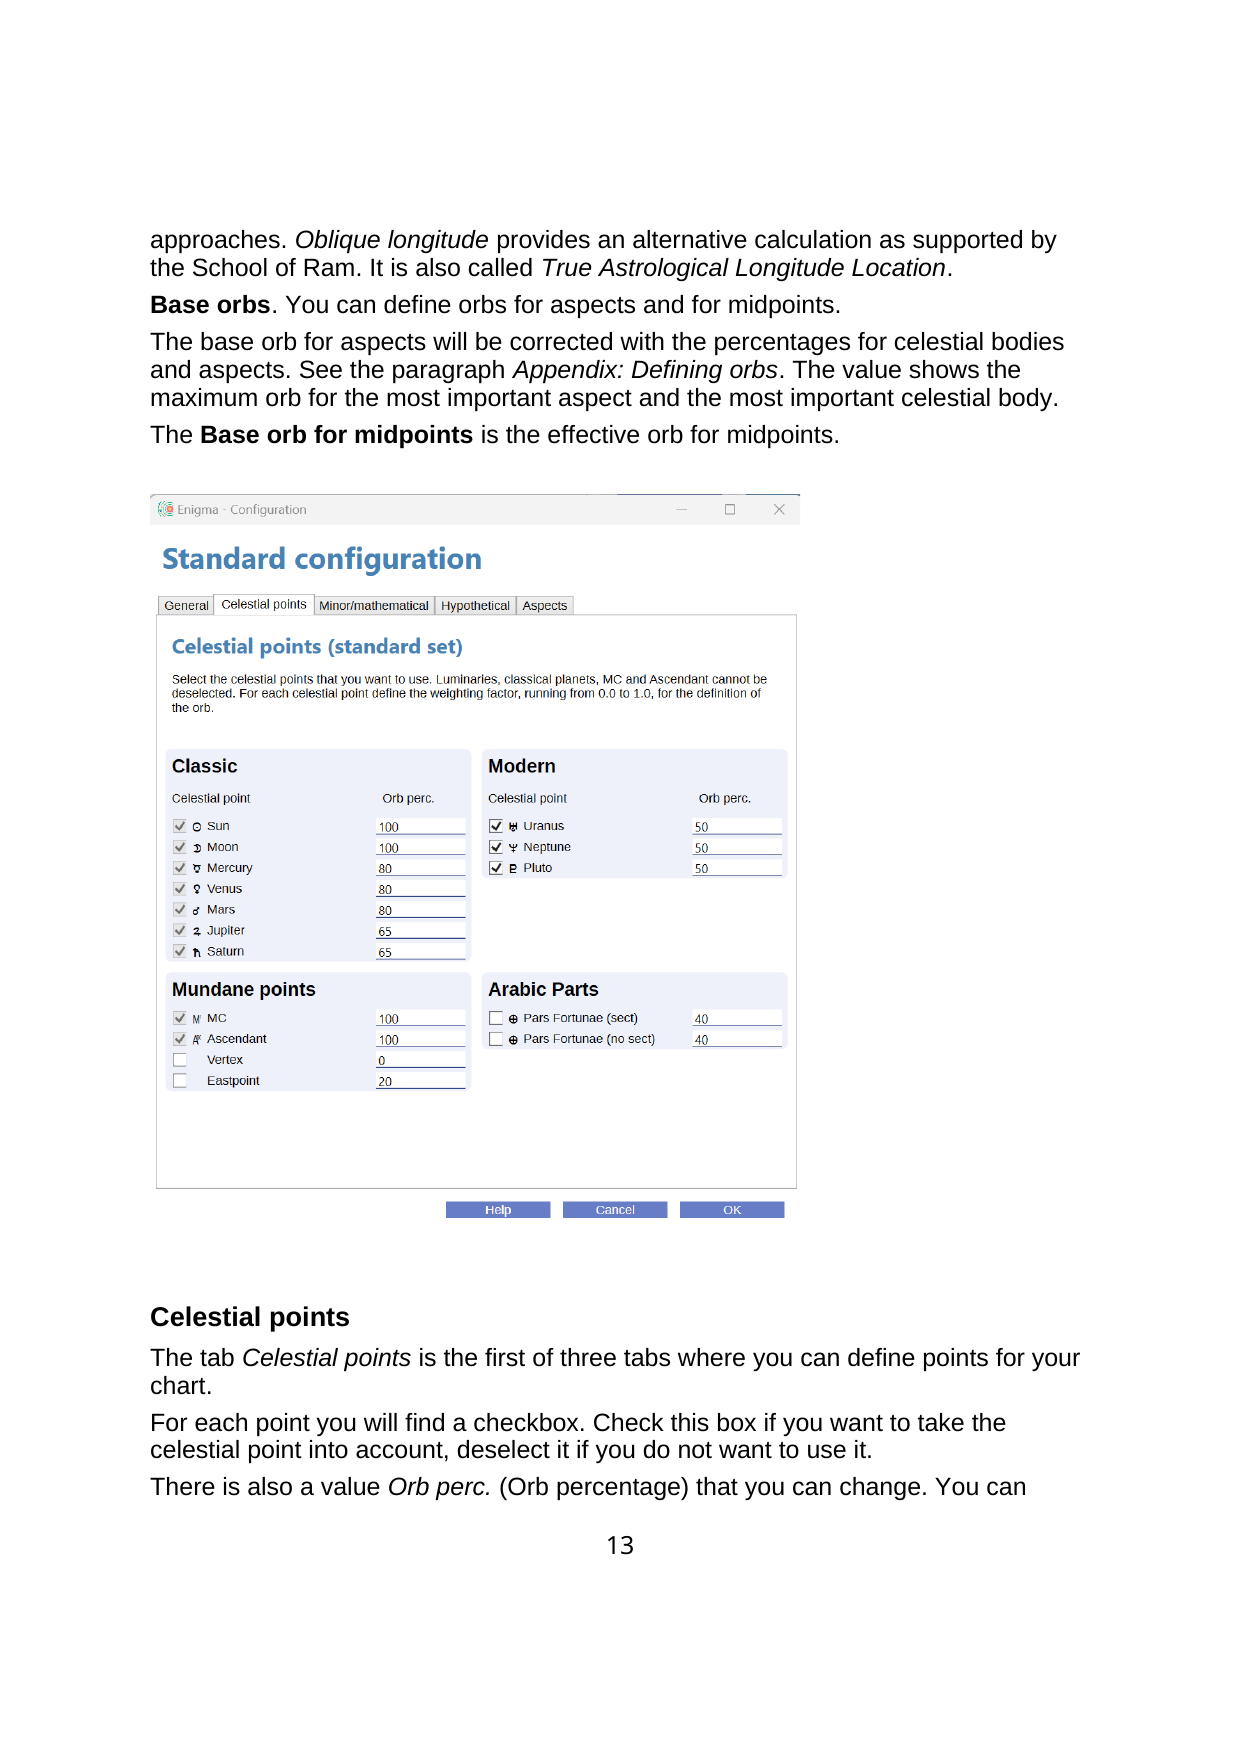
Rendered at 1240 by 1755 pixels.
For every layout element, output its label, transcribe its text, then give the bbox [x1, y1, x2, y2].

text Base orbs. You can define orbs for aspects and for midpoints. [150, 291, 1089, 319]
text There is also a value Orb perc. (Orb percentage) that you can change. You can [150, 1473, 1089, 1501]
picture [150, 494, 800, 1229]
subtitle Celestial points [150, 1302, 1089, 1332]
text The Base orb for midpoints is the effective orb for midpoints. [150, 421, 1089, 448]
text approaches. Oblique longitude provides an alternative calculation as supported by the School of Ram. It is also called True Astrological Longitude Location. [150, 226, 1089, 282]
text The base orb for aspects will be corrected with the percentages for celestial bodies and aspects. See the paragraph Appendix: Defining orbs. The value shows the maximum orb for the most important aspect and the most important celestial body. [150, 328, 1089, 412]
text The tab Celestial points is the first of three tabs where you can define points for your chart. [150, 1344, 1089, 1399]
text For each point you will find a checkbox. Check this box if you want to take the celestial point into account, deselect it if you do not want to use it. [150, 1408, 1089, 1464]
